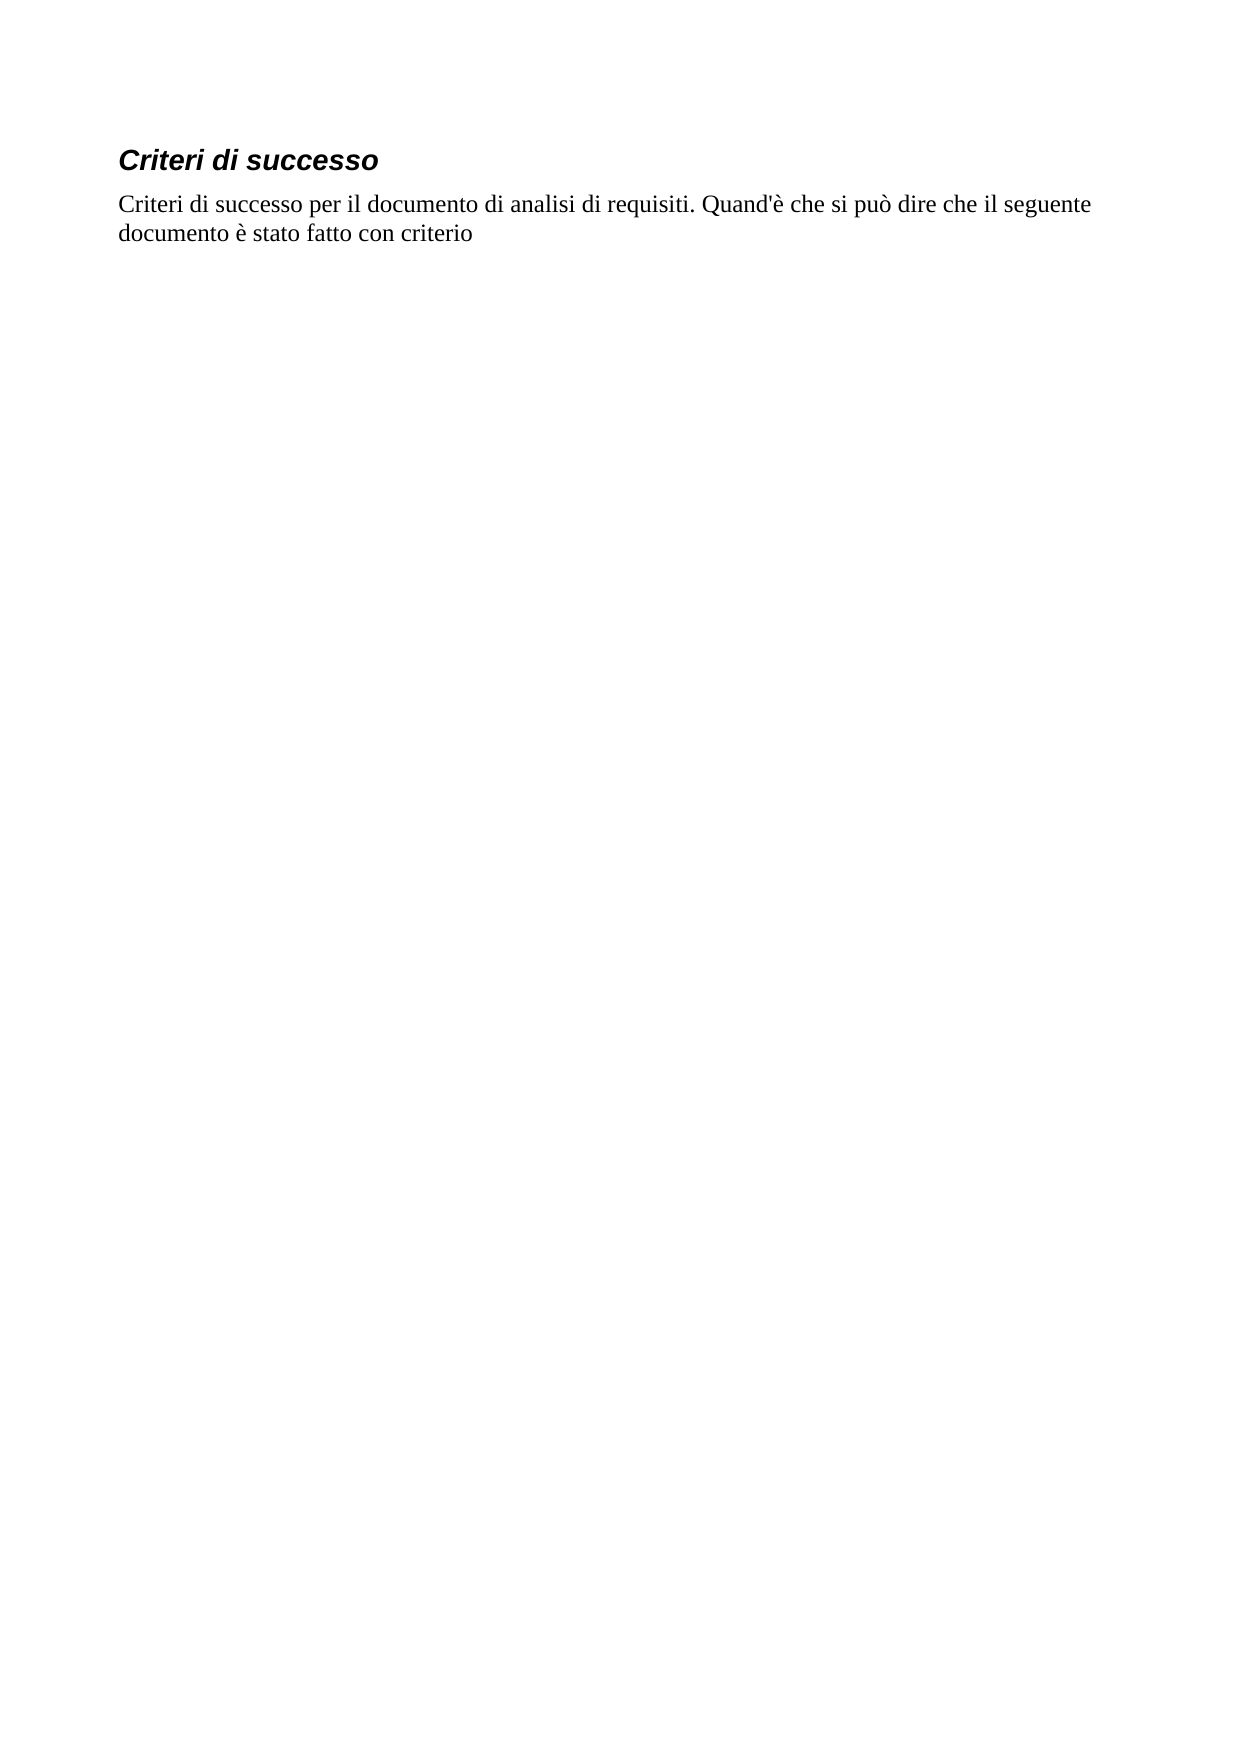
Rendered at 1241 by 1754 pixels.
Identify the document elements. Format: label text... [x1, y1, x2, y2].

subtitle Criteri di successo [118, 143, 1122, 177]
text Criteri di successo per il documento di analisi di requisiti. Quand'è che si può dire che il seguente documento è stato fatto con criterio [118, 189, 1122, 247]
